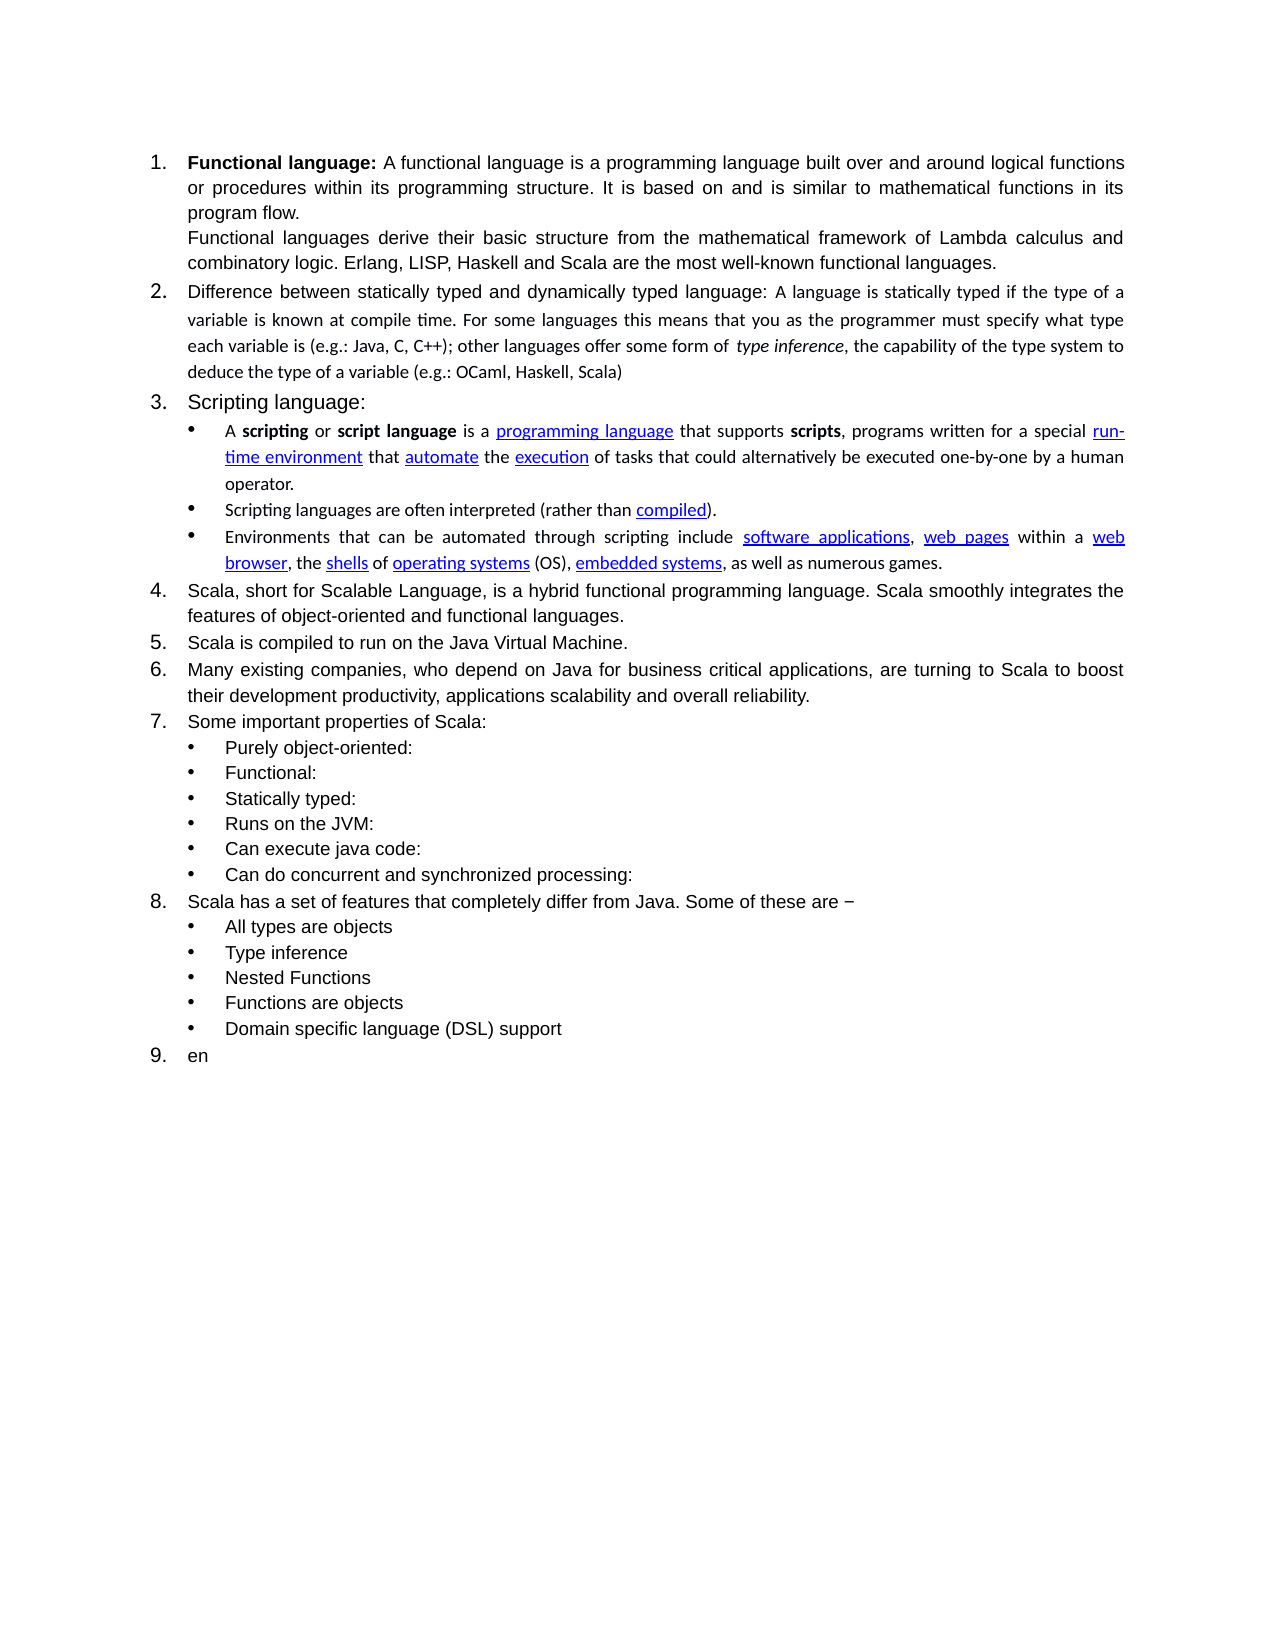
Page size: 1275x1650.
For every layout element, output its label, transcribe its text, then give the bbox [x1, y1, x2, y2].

list Functional: [187, 762, 1125, 784]
list Scripting language: [150, 387, 1125, 415]
list Functional language: A functional language is a programming language built over and around logical functions or procedures within its programming structure. It is based on and is similar to mathematical functions in its program flow. [150, 150, 1125, 223]
list Purely object-oriented: [187, 737, 1125, 759]
list Environments that can be automated through scripting include software applications, web pages within a web browser, the shells of operating systems (OS), embedded systems, as well as numerous games. [187, 525, 1125, 574]
list en [150, 1043, 1125, 1067]
list Scala has a set of features that completely differ from Java. Some of these are − [150, 889, 1125, 913]
list Scala is compiled to run on the Java Virtual Machine. [150, 630, 1125, 654]
list Many existing companies, who depend on Java for business critical applications, are turning to Scala to boost their development productivity, applications scalability and overall reliability. [150, 657, 1125, 706]
list Difference between statically typed and dynamically typed language: A language is statically typed if the type of a variable is known at compile time. For some languages this means that you as the programmer must specify what type each variable is (e.g.: Java, C, C++); other languages offer some form of type inference, the capability of the type system to deduce the type of a variable (e.g.: OCaml, Haskell, Scala) [150, 276, 1125, 383]
list Nested Functions [187, 967, 1125, 989]
list A scripting or script language is a programming language that supports scripts, programs written for a special run-time environment that automate the execution of tasks that could alternatively be executed one-by-one by a human operator. [187, 419, 1125, 495]
list Statically typed: [187, 787, 1125, 809]
list Scala, short for Scalable Language, is a hybrid functional programming language. Scala smoothly integrates the features of object-oriented and functional languages. [150, 578, 1125, 627]
list All types are objects [187, 916, 1125, 938]
list Some important properties of Scala: [150, 709, 1125, 733]
list Can do concurrent and synchronized processing: [187, 863, 1125, 885]
list Scripting languages are often interpreted (rather than compiled). [187, 498, 1125, 521]
list Can execute java code: [187, 838, 1125, 860]
list Runs on the JVM: [187, 813, 1125, 835]
list Functions are objects [187, 992, 1125, 1014]
list Type inference [187, 941, 1125, 963]
list Functional languages derive their basic structure from the mathematical framework of Lambda calculus and combinatory logic. Erlang, LISP, Haskell and Scala are the most well-known functional languages. [150, 227, 1125, 273]
list Domain specific language (DSL) support [187, 1017, 1125, 1039]
